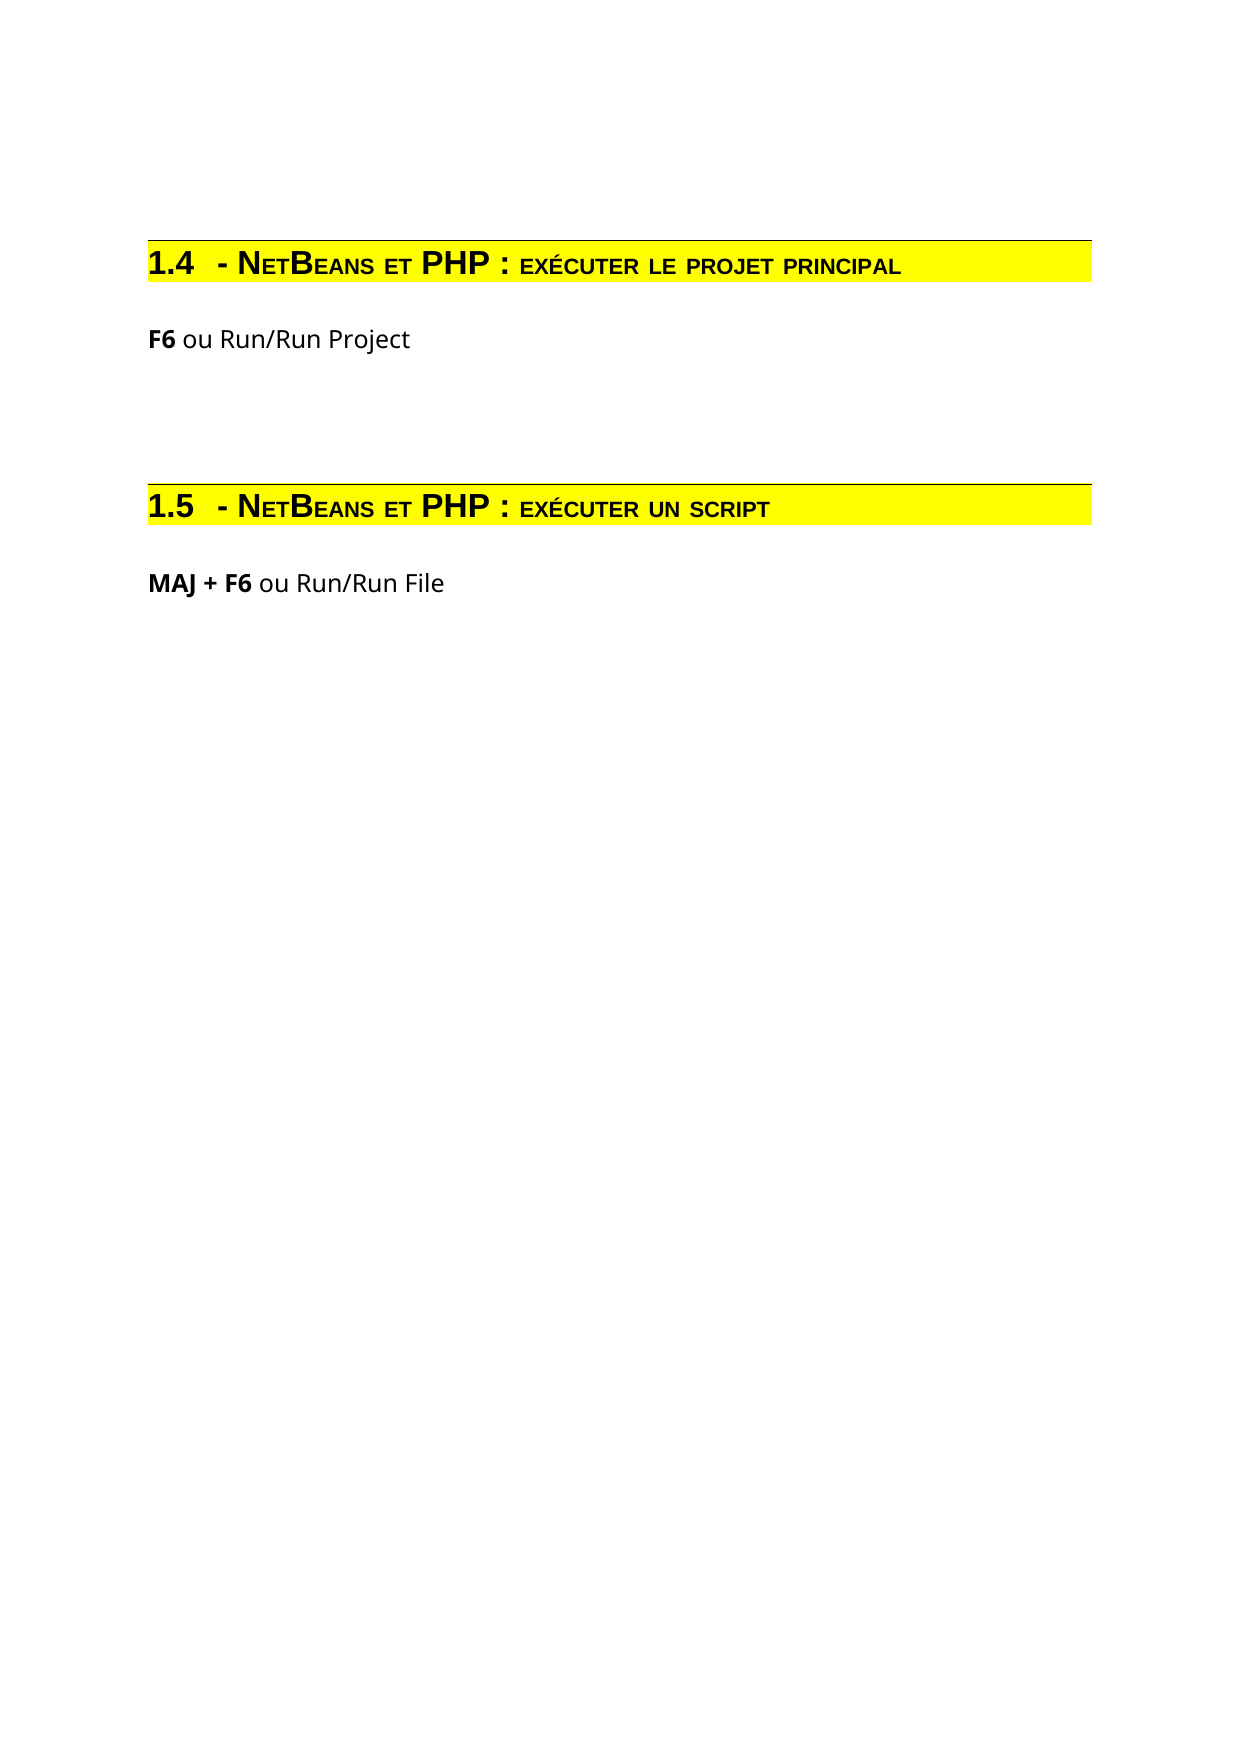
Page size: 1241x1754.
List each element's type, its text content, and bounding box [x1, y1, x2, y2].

text MAJ + F6 ou Run/Run File [148, 565, 1092, 599]
subtitle - NetBeans et PHP : exécuter le projet principal [148, 241, 1092, 282]
text F6 ou Run/Run Project [148, 322, 1092, 356]
subtitle - NetBeans et PHP : exécuter un script [148, 485, 1092, 525]
